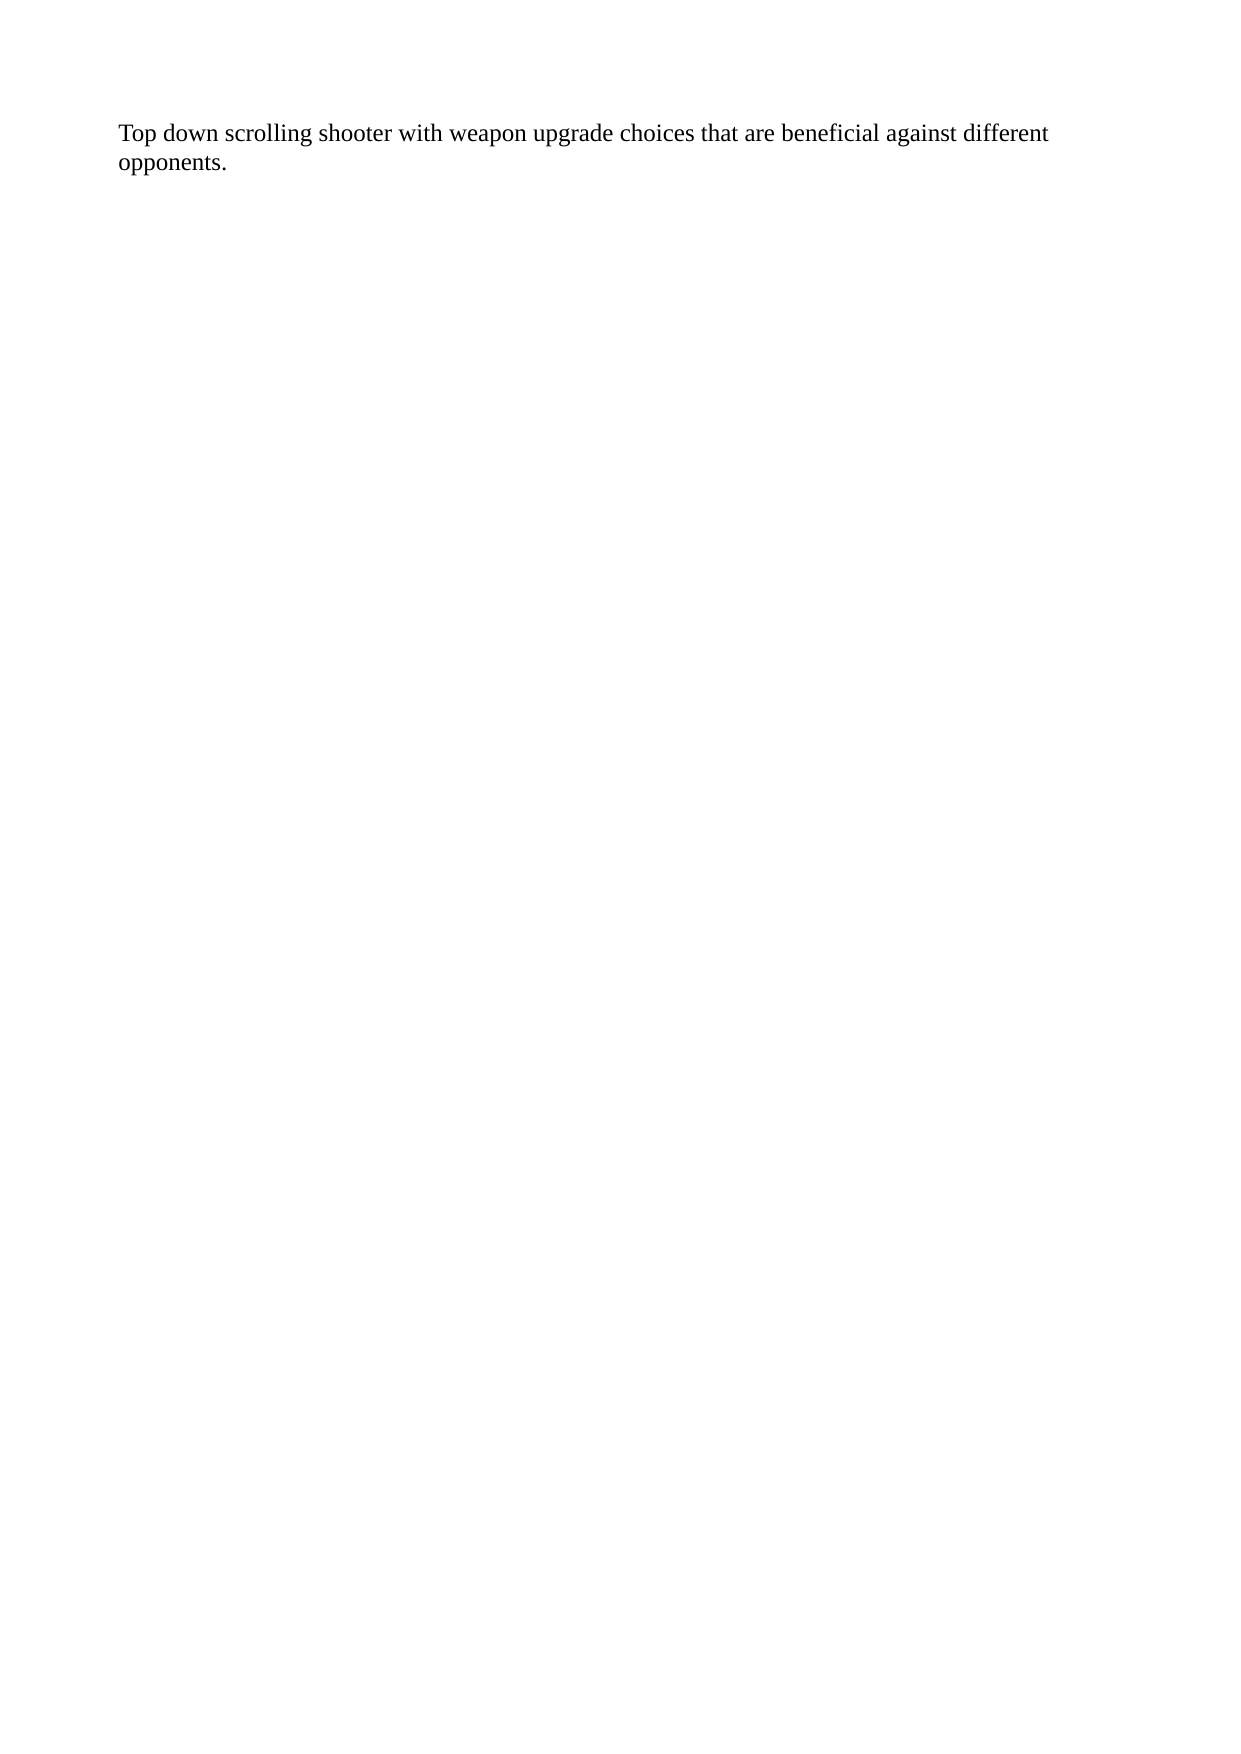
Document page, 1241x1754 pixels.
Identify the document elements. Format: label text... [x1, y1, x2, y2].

text Top down scrolling shooter with weapon upgrade choices that are beneficial against different opponents. [118, 118, 1122, 176]
